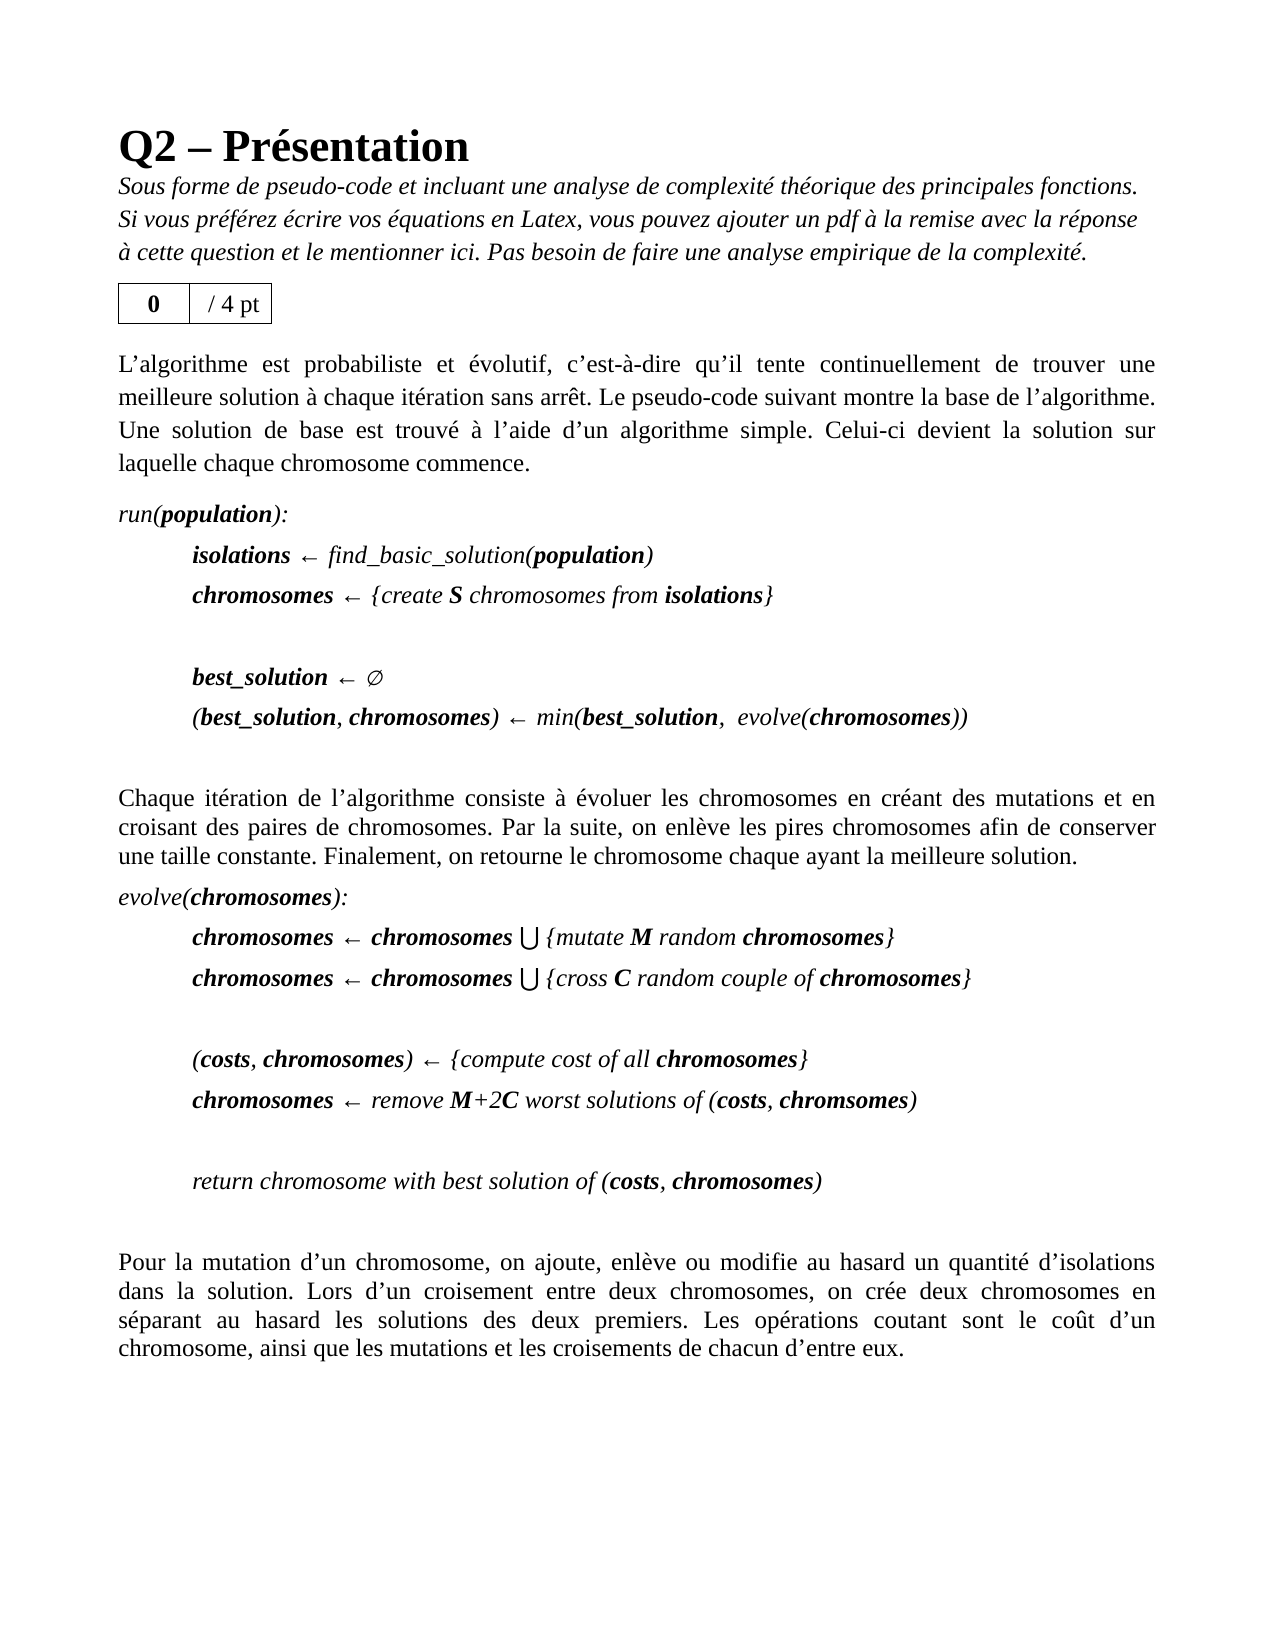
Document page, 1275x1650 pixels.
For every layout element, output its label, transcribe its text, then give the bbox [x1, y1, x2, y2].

text run(population): [118, 499, 1157, 528]
text chromosomes ← chromosomes ⋃ {mutate M random chromosomes} [118, 922, 1157, 951]
text Chaque itération de l’algorithme consiste à évoluer les chromosomes en créant des mutations et en croisant des paires de chromosomes. Par la suite, on enlève les pires chromosomes afin de conserver une taille constante. Finalement, on retourne le chromosome chaque ayant la meilleure solution. [118, 783, 1157, 870]
subtitle Q2 – Présentation [118, 118, 1157, 171]
text chromosomes ← {create S chromosomes from isolations} [118, 580, 1157, 609]
text Pour la mutation d’un chromosome, on ajoute, enlève ou modifie au hasard un quantité d’isolations dans la solution. Lors d’un croisement entre deux chromosomes, on crée deux chromosomes en séparant au hasard les solutions des deux premiers. Les opérations coutant sont le coût d’un chromosome, ainsi que les mutations et les croisements de chacun d’entre eux. [118, 1247, 1157, 1362]
text return chromosome with best solution of (costs, chromosomes) [118, 1166, 1157, 1195]
table_header 0 [119, 284, 189, 323]
text chromosomes ← remove M+2C worst solutions of (costs, chromsomes) [118, 1085, 1157, 1113]
table_header / 4 pt [190, 284, 271, 323]
text (costs, chromosomes) ← {compute cost of all chromosomes} [118, 1044, 1157, 1073]
text Sous forme de pseudo-code et incluant une analyse de complexité théorique des principales fonctions. Si vous préférez écrire vos équations en Latex, vous pouvez ajouter un pdf à la remise avec la réponse à cette question et le mentionner ici. Pas besoin de faire une analyse empirique de la complexité. [118, 171, 1157, 266]
text chromosomes ← chromosomes ⋃ {cross C random couple of chromosomes} [118, 963, 1157, 992]
text evolve(chromosomes): [118, 882, 1157, 910]
text isolations ← find_basic_solution(population) [118, 540, 1157, 568]
text L’algorithme est probabiliste et évolutif, c’est-à-dire qu’il tente continuellement de trouver une meilleure solution à chaque itération sans arrêt. Le pseudo-code suivant montre la base de l’algorithme. Une solution de base est trouvé à l’aide d’un algorithme simple. Celui-ci devient la solution sur laquelle chaque chromosome commence. [118, 349, 1157, 476]
text best_solution ← ∅ [118, 662, 1157, 690]
text (best_solution, chromosomes) ← min(best_solution, evolve(chromosomes)) [118, 702, 1157, 731]
